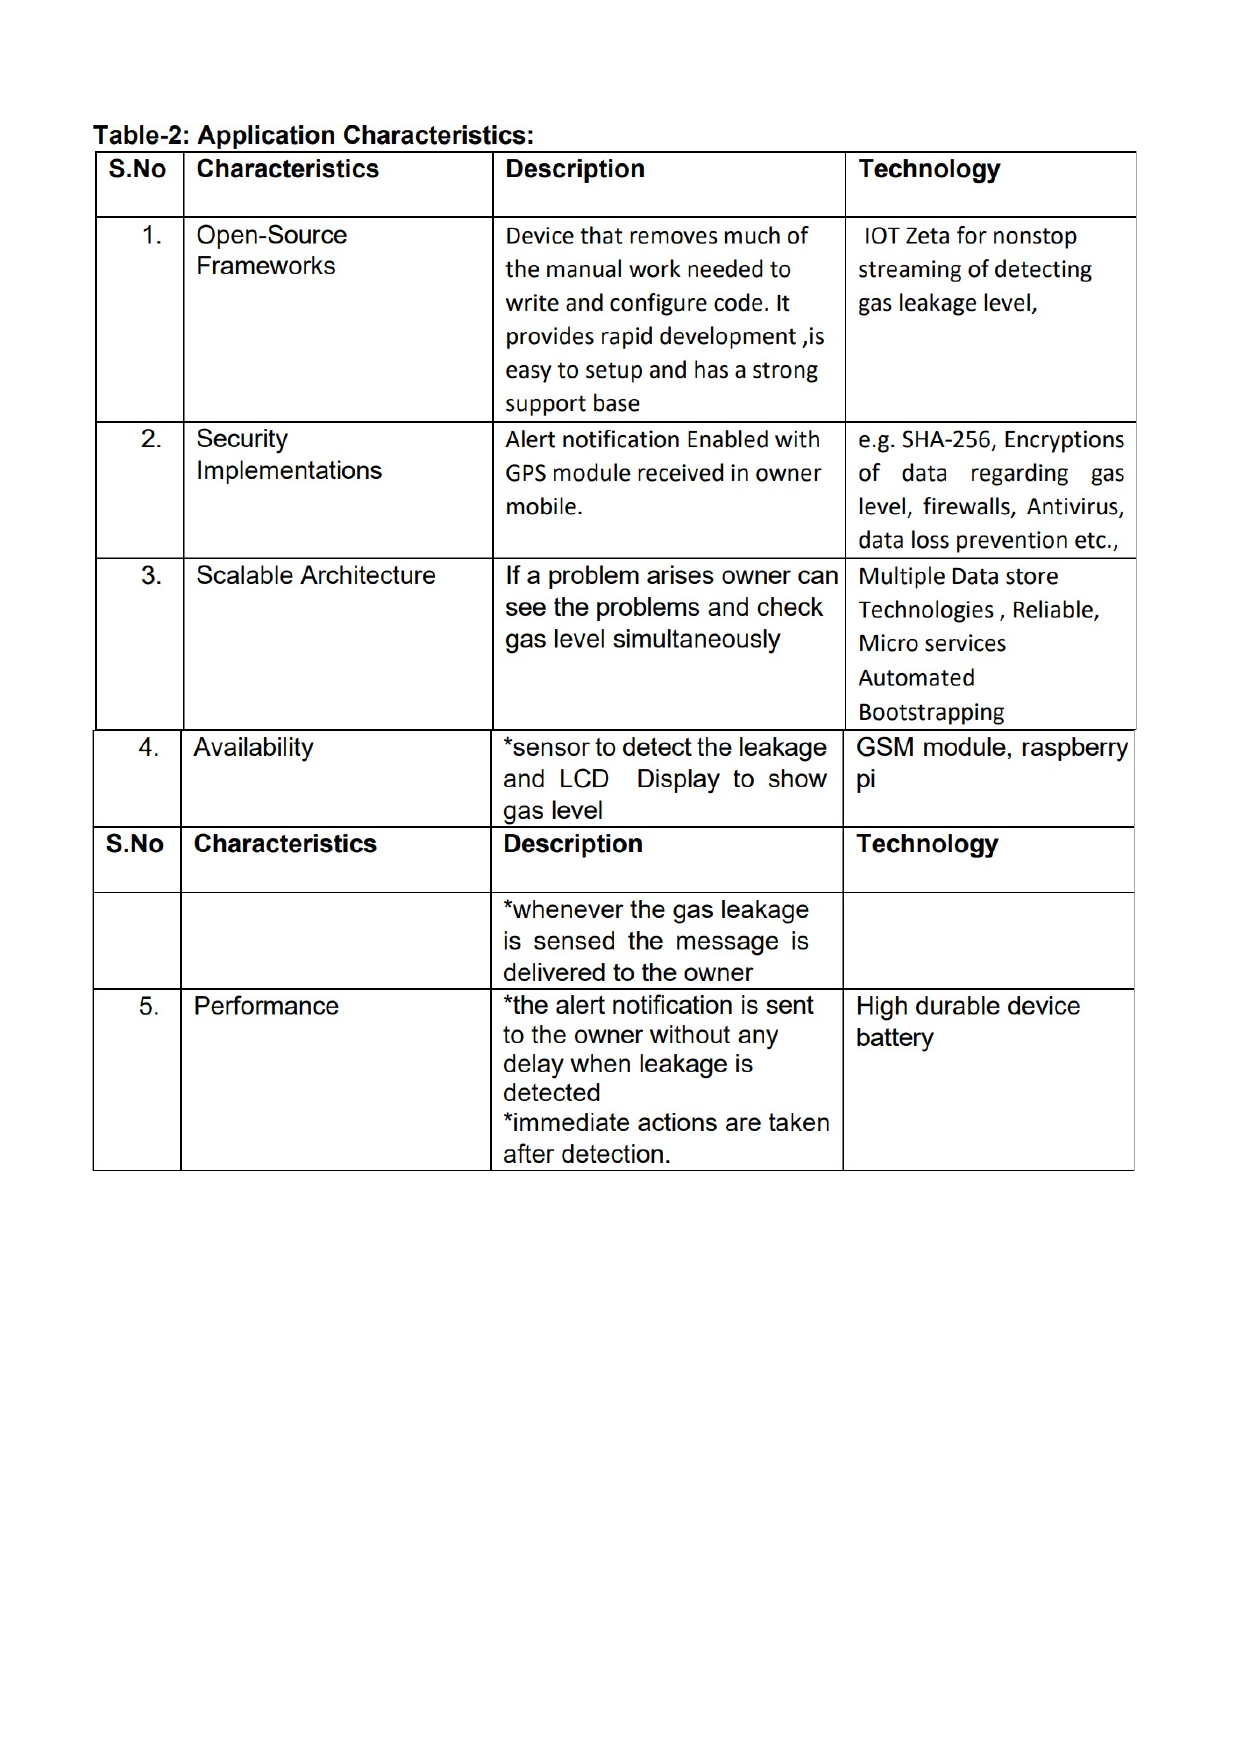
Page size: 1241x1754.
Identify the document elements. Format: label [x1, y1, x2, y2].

picture [92, 125, 1137, 1171]
